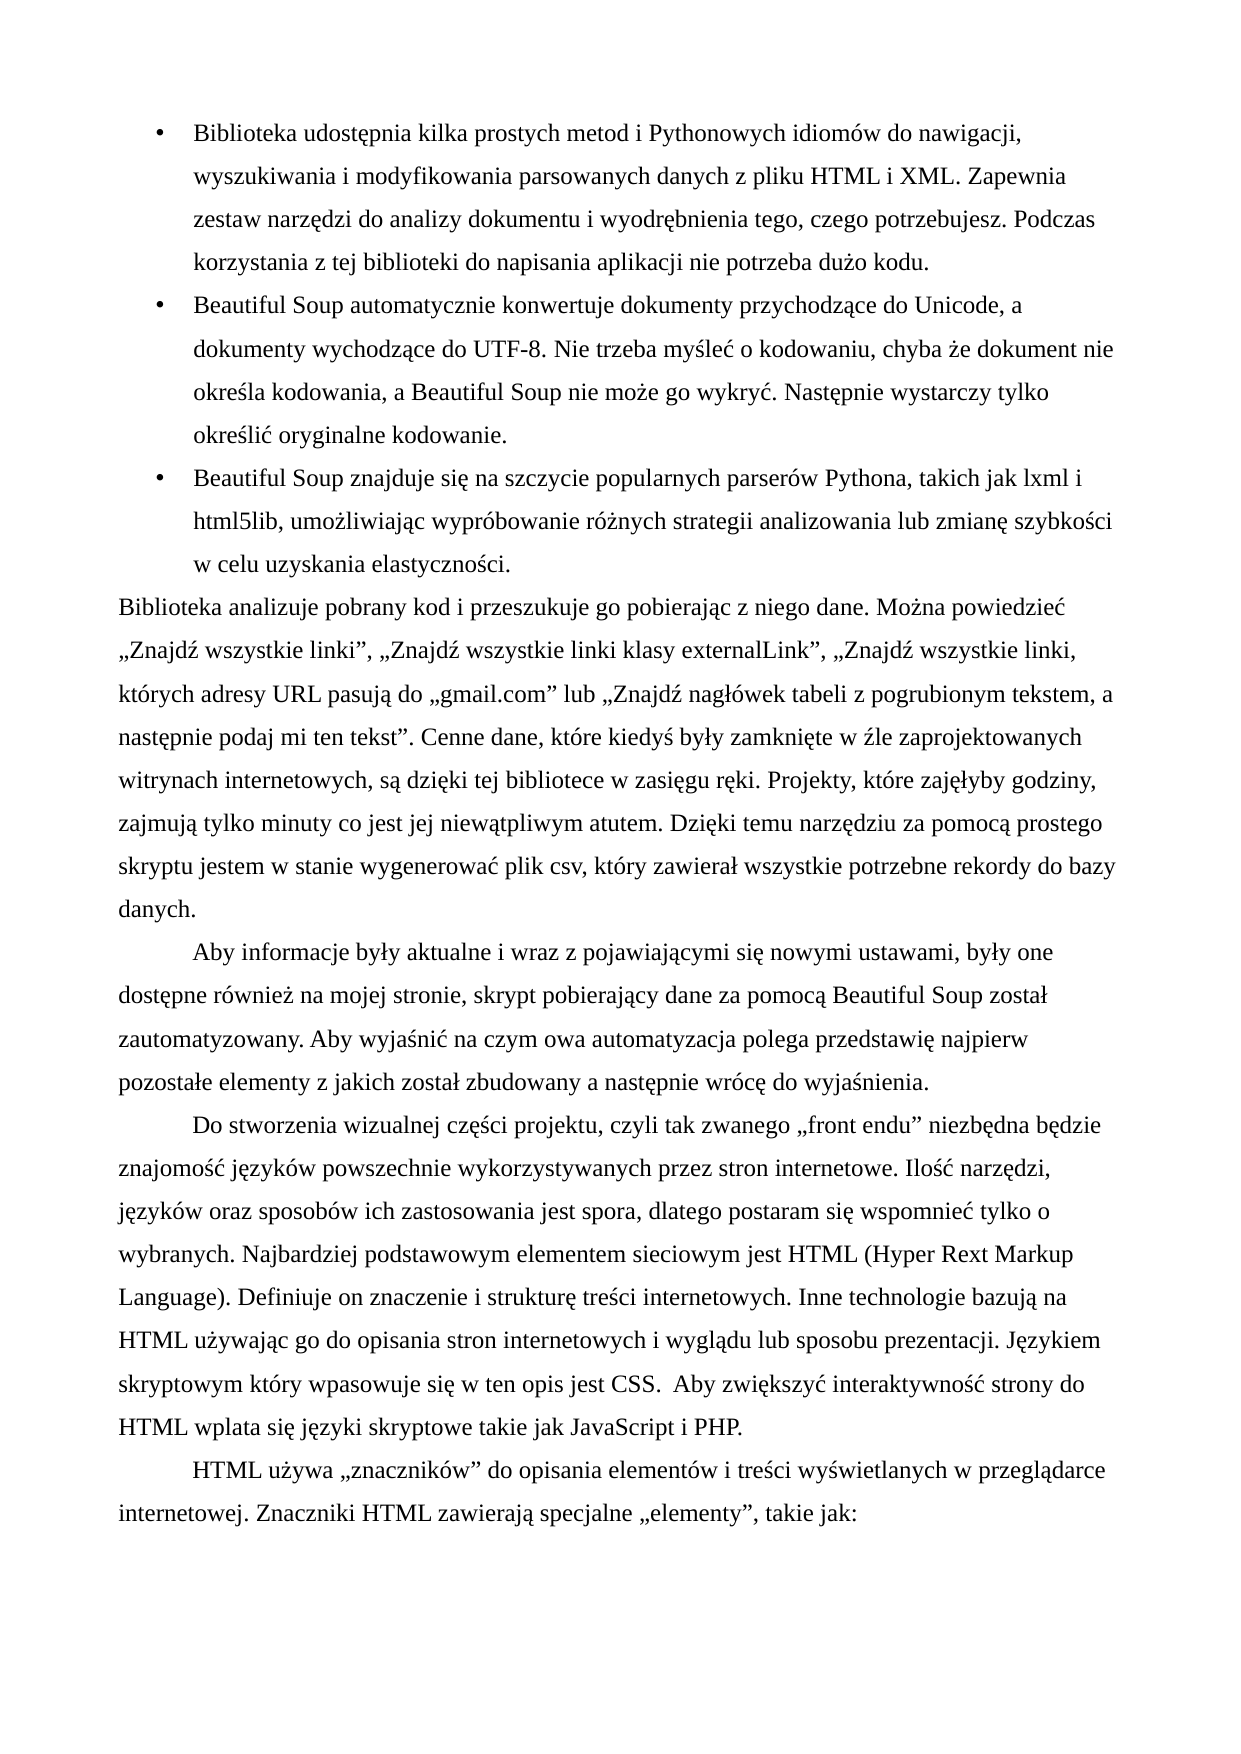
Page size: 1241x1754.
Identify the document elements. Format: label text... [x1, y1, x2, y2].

text Biblioteka analizuje pobrany kod i przeszukuje go pobierając z niego dane. Można powiedzieć „Znajdź wszystkie linki”, „Znajdź wszystkie linki klasy externalLink”, „Znajdź wszystkie linki, których adresy URL pasują do „gmail.com” lub „Znajdź nagłówek tabeli z pogrubionym tekstem, a następnie podaj mi ten tekst”. Cenne dane, które kiedyś były zamknięte w źle zaprojektowanych witrynach internetowych, są dzięki tej bibliotece w zasięgu ręki. Projekty, które zajęłyby godziny, zajmują tylko minuty co jest jej niewątpliwym atutem. Dzięki temu narzędziu za pomocą prostego skryptu jestem w stanie wygenerować plik csv, który zawierał wszystkie potrzebne rekordy do bazy danych. [118, 592, 1122, 923]
text Do stworzenia wizualnej części projektu, czyli tak zwanego „front endu” niezbędna będzie znajomość języków powszechnie wykorzystywanych przez stron internetowe. Ilość narzędzi, języków oraz sposobów ich zastosowania jest spora, dlatego postaram się wspomnieć tylko o wybranych. Najbardziej podstawowym elementem sieciowym jest HTML (Hyper Rext Markup Language). Definiuje on znaczenie i strukturę treści internetowych. Inne technologie bazują na HTML używając go do opisania stron internetowych i wyglądu lub sposobu prezentacji. Językiem skryptowym który wpasowuje się w ten opis jest CSS. Aby zwiększyć interaktywność strony do HTML wplata się języki skryptowe takie jak JavaScript i PHP. [118, 1110, 1122, 1441]
list Beautiful Soup automatycznie konwertuje dokumenty przychodzące do Unicode, a dokumenty wychodzące do UTF-8. Nie trzeba myśleć o kodowaniu, chyba że dokument nie określa kodowania, a Beautiful Soup nie może go wykryć. Następnie wystarczy tylko określić oryginalne kodowanie. [156, 291, 1122, 449]
text HTML używa „znaczników” do opisania elementów i treści wyświetlanych w przeglądarce internetowej. Znaczniki HTML zawierają specjalne „elementy”, takie jak: [118, 1455, 1122, 1527]
list Beautiful Soup znajduje się na szczycie popularnych parserów Pythona, takich jak lxml i html5lib, umożliwiając wypróbowanie różnych strategii analizowania lub zmianę szybkości w celu uzyskania elastyczności. [156, 463, 1122, 578]
list Biblioteka udostępnia kilka prostych metod i Pythonowych idiomów do nawigacji, wyszukiwania i modyfikowania parsowanych danych z pliku HTML i XML. Zapewnia zestaw narzędzi do analizy dokumentu i wyodrębnienia tego, czego potrzebujesz. Podczas korzystania z tej biblioteki do napisania aplikacji nie potrzeba dużo kodu. [156, 118, 1122, 276]
text Aby informacje były aktualne i wraz z pojawiającymi się nowymi ustawami, były one dostępne również na mojej stronie, skrypt pobierający dane za pomocą Beautiful Soup został zautomatyzowany. Aby wyjaśnić na czym owa automatyzacja polega przedstawię najpierw pozostałe elementy z jakich został zbudowany a następnie wrócę do wyjaśnienia. [118, 937, 1122, 1096]
